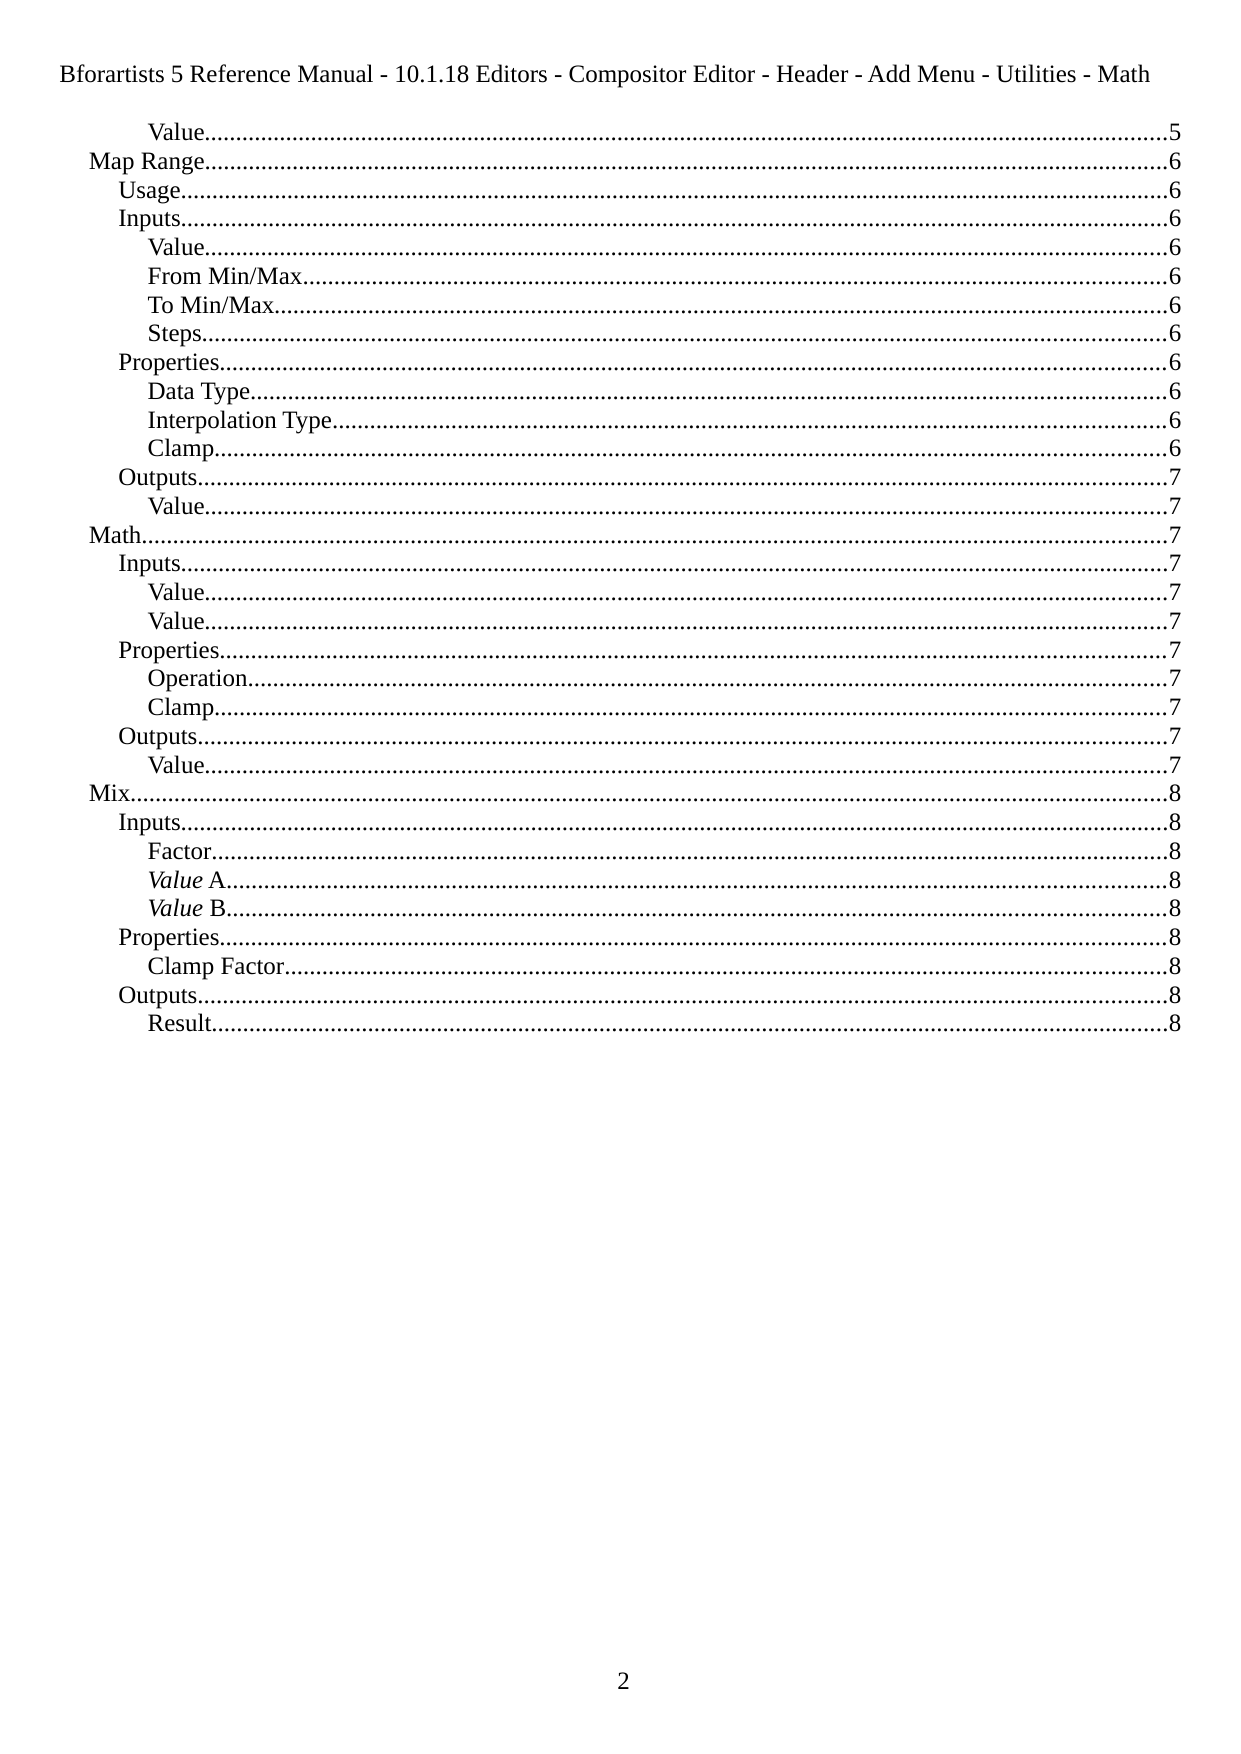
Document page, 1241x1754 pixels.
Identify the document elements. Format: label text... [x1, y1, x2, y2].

text Math 7 [88, 520, 1181, 548]
text Inputs 7 [118, 548, 1181, 577]
text Properties 8 [118, 922, 1181, 951]
text Value 7 [147, 577, 1181, 606]
text Steps 6 [147, 318, 1181, 347]
text Mix 8 [88, 778, 1181, 807]
text Clamp Factor 8 [147, 951, 1181, 980]
text Result 8 [147, 1008, 1181, 1037]
text Outputs 7 [118, 462, 1181, 491]
text Properties 7 [118, 635, 1181, 663]
text Inputs 8 [118, 807, 1181, 836]
text Value 6 [147, 232, 1181, 261]
text Data Type 6 [147, 376, 1181, 405]
text Clamp 7 [147, 692, 1181, 721]
text Map Range 6 [88, 146, 1181, 175]
text Factor 8 [147, 836, 1181, 865]
text Value A 8 [147, 865, 1181, 893]
text Value 7 [147, 606, 1181, 635]
text Usage 6 [118, 175, 1181, 203]
text Interpolation Type 6 [147, 405, 1181, 433]
text Inputs 6 [118, 203, 1181, 232]
text Value 7 [147, 750, 1181, 778]
text Value B 8 [147, 893, 1181, 922]
text Value 5 [147, 117, 1181, 146]
text Properties 6 [118, 347, 1181, 376]
text Value 7 [147, 491, 1181, 520]
text Outputs 8 [118, 980, 1181, 1008]
text Outputs 7 [118, 721, 1181, 750]
text From Min/Max 6 [147, 261, 1181, 290]
text To Min/Max 6 [147, 290, 1181, 318]
text Clamp 6 [147, 433, 1181, 462]
text Operation 7 [147, 663, 1181, 692]
